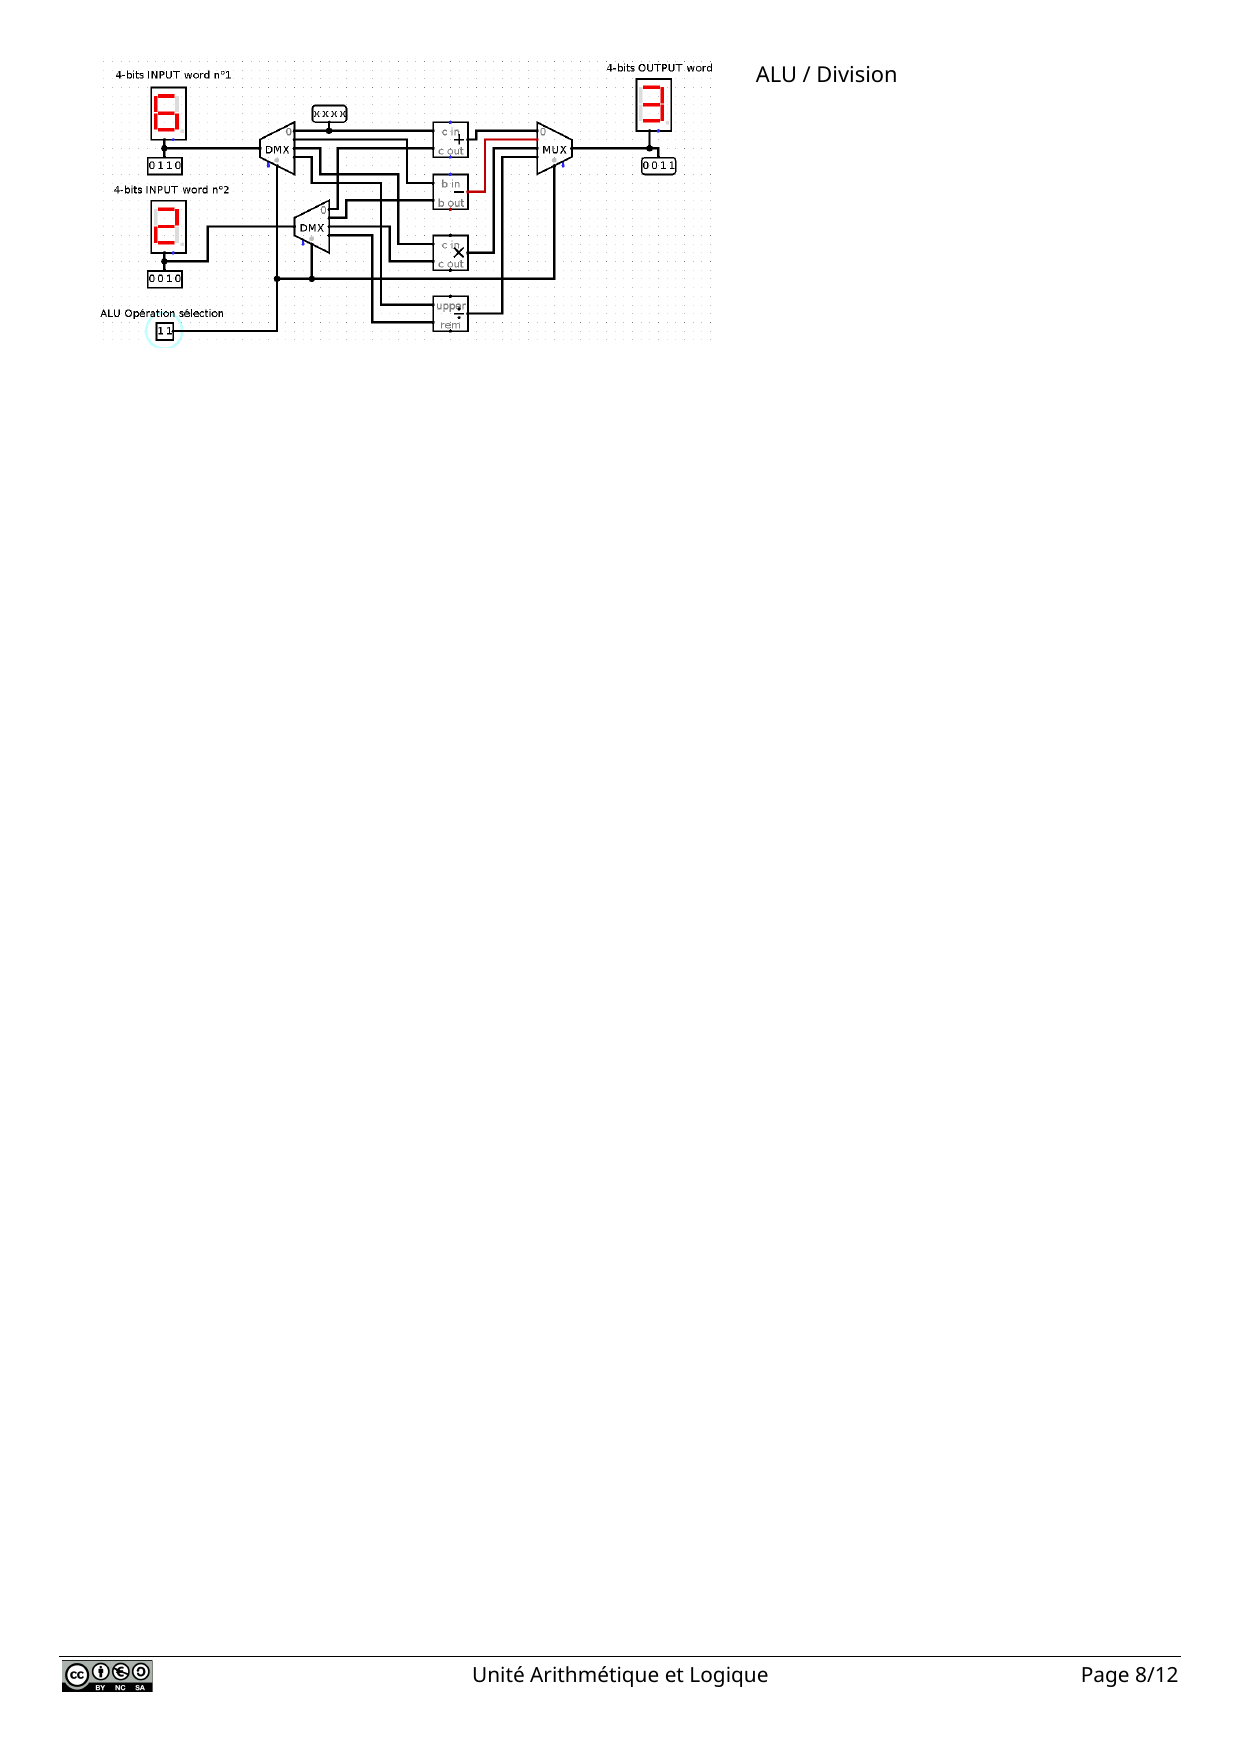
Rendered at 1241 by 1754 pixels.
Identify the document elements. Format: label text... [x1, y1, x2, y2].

table_cell [59, 59, 97, 348]
table_cell ALU / Division [756, 59, 1182, 348]
picture [62, 1660, 153, 1692]
picture [97, 59, 718, 348]
table_cell [718, 59, 756, 348]
